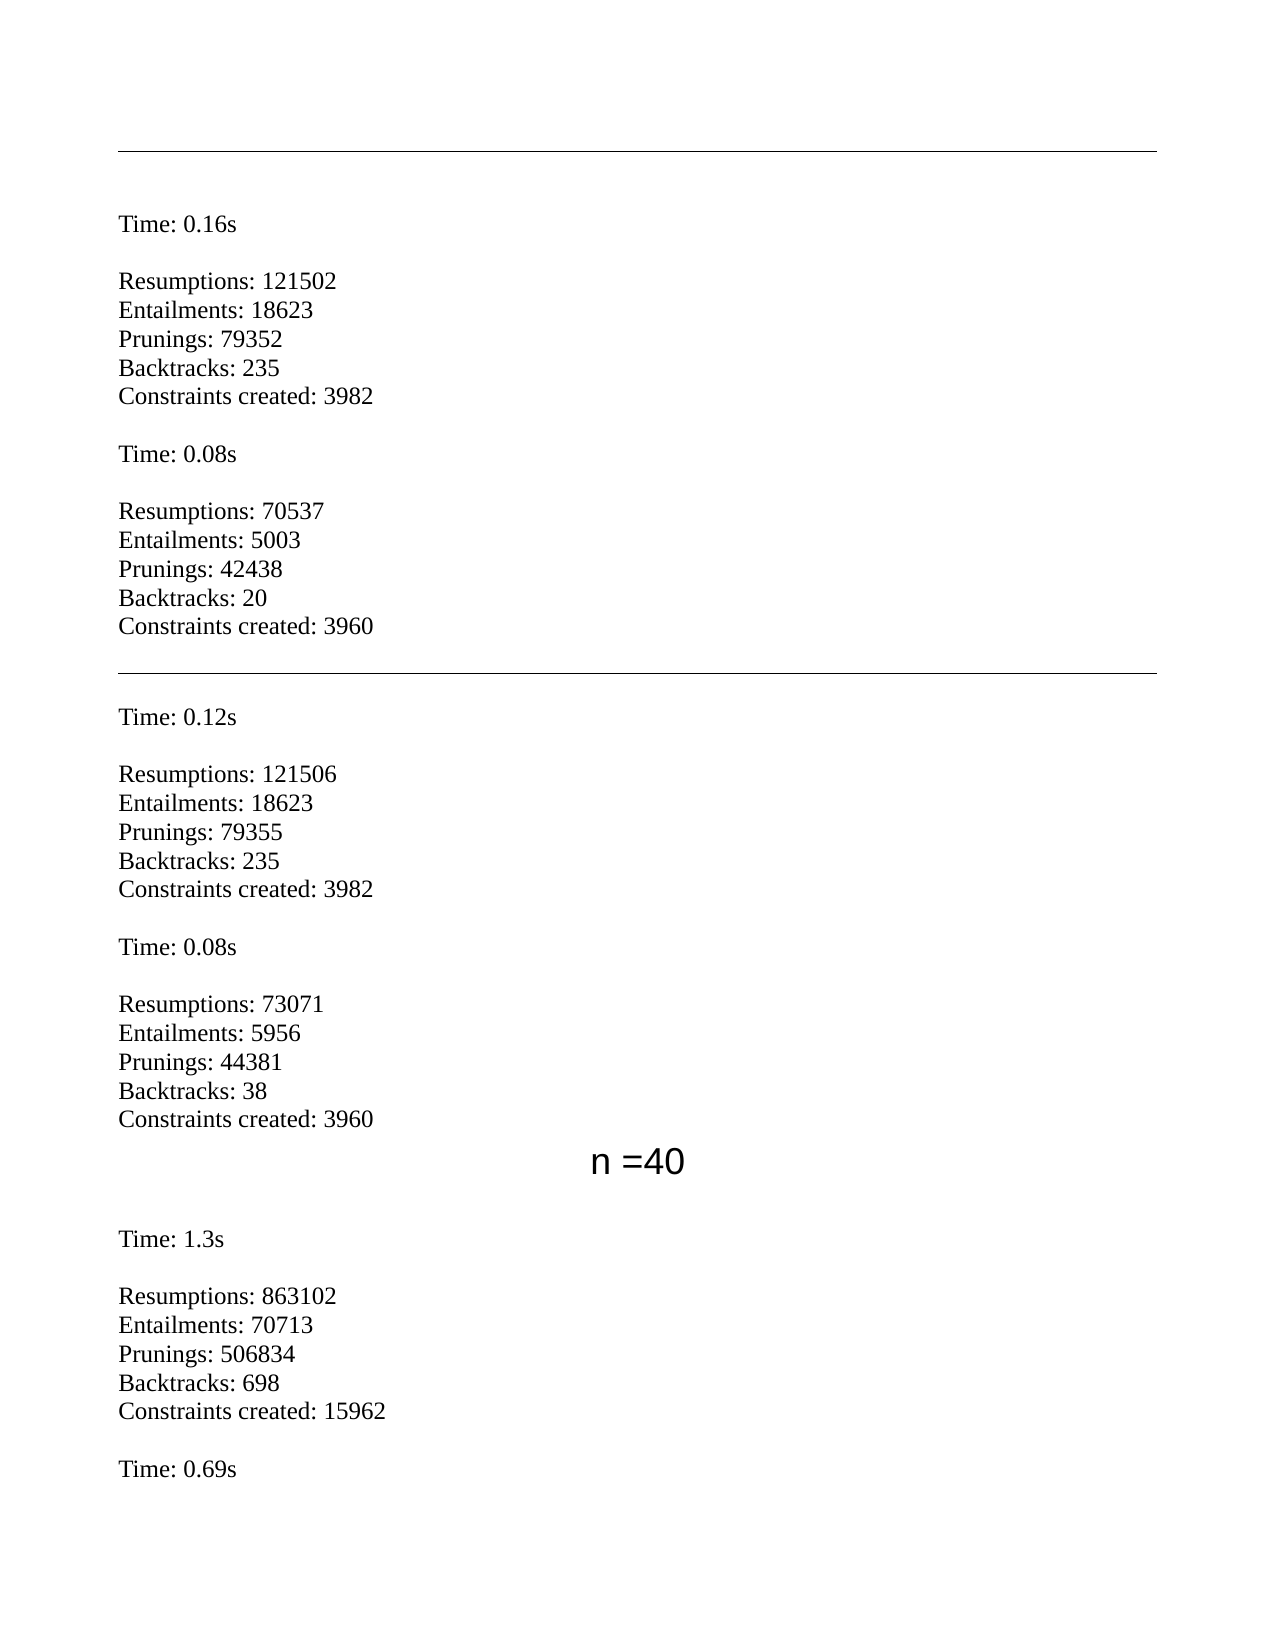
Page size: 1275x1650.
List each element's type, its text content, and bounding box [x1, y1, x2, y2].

text Time: 0.69s [118, 1454, 1157, 1483]
text Constraints created: 3960 [118, 1104, 1157, 1133]
text Backtracks: 20 [118, 583, 1157, 611]
text Entailments: 18623 [118, 295, 1157, 324]
text Constraints created: 3960 [118, 611, 1157, 640]
text Resumptions: 863102 [118, 1281, 1157, 1310]
text Backtracks: 235 [118, 846, 1157, 874]
text Prunings: 44381 [118, 1047, 1157, 1076]
text Time: 0.12s [118, 702, 1157, 731]
text Resumptions: 73071 [118, 989, 1157, 1018]
text Entailments: 70713 [118, 1310, 1157, 1339]
text Resumptions: 70537 [118, 496, 1157, 525]
text Entailments: 18623 [118, 788, 1157, 817]
text Backtracks: 698 [118, 1368, 1157, 1396]
text Time: 0.08s [118, 439, 1157, 468]
text Time: 1.3s [118, 1224, 1157, 1253]
text Time: 0.16s [118, 209, 1157, 238]
text Constraints created: 3982 [118, 381, 1157, 410]
text Backtracks: 38 [118, 1076, 1157, 1104]
text Entailments: 5003 [118, 525, 1157, 554]
text Resumptions: 121506 [118, 759, 1157, 788]
text Prunings: 42438 [118, 554, 1157, 583]
text Entailments: 5956 [118, 1018, 1157, 1047]
text Prunings: 506834 [118, 1339, 1157, 1368]
subtitle n =40 [118, 1139, 1157, 1183]
text Prunings: 79355 [118, 817, 1157, 846]
text Resumptions: 121502 [118, 266, 1157, 295]
text Prunings: 79352 [118, 324, 1157, 353]
text Constraints created: 15962 [118, 1396, 1157, 1425]
text Backtracks: 235 [118, 353, 1157, 381]
text Constraints created: 3982 [118, 874, 1157, 903]
text Time: 0.08s [118, 932, 1157, 961]
